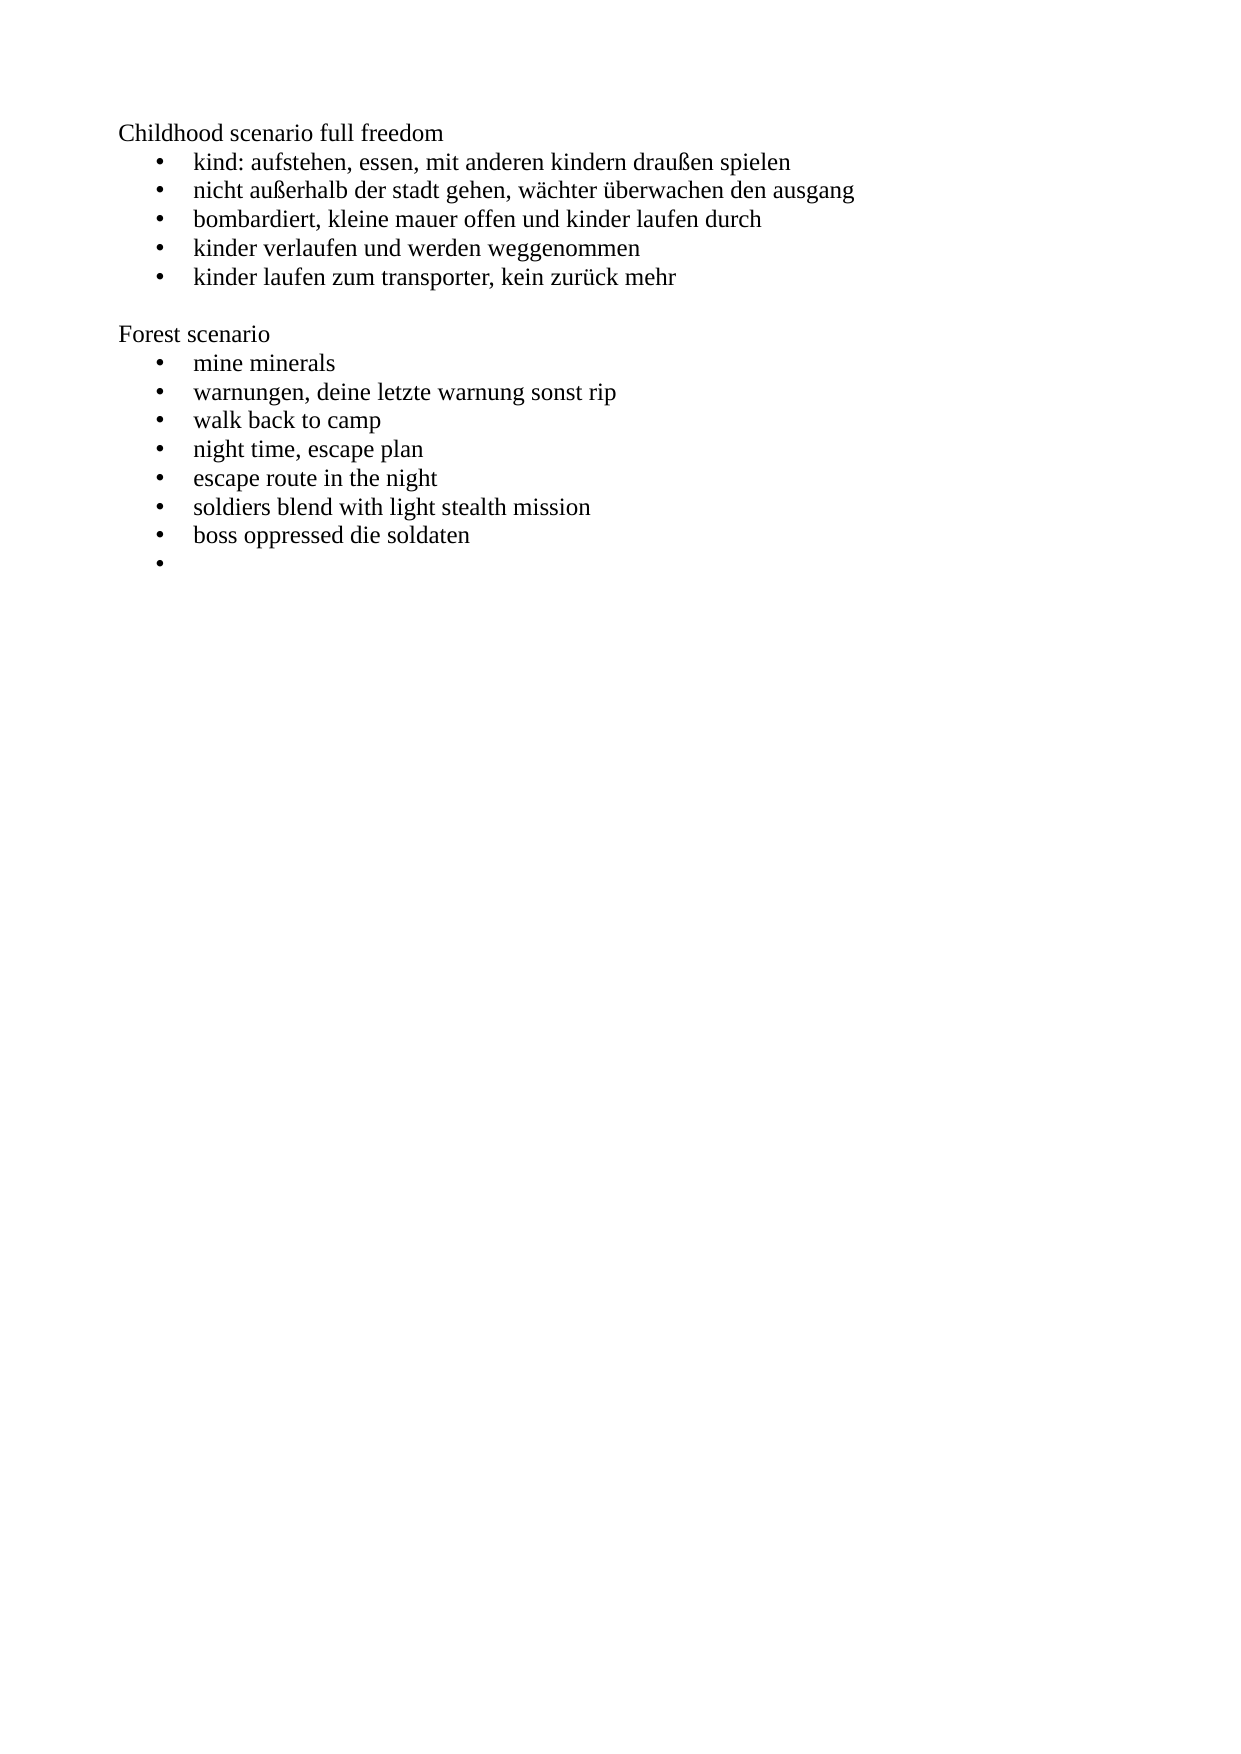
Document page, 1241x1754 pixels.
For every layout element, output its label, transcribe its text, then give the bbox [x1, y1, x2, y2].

list mine minerals [156, 348, 1122, 377]
list kinder verlaufen und werden weggenommen [156, 233, 1122, 262]
list nicht außerhalb der stadt gehen, wächter überwachen den ausgang [156, 176, 1122, 204]
text Childhood scenario full freedom [118, 118, 1122, 147]
list walk back to camp [156, 406, 1122, 434]
list kinder laufen zum transporter, kein zurück mehr [156, 262, 1122, 291]
list escape route in the night [156, 463, 1122, 492]
list soldiers blend with light stealth mission [156, 492, 1122, 521]
list boss oppressed die soldaten [156, 521, 1122, 549]
text Forest scenario [118, 319, 1122, 348]
list night time, escape plan [156, 434, 1122, 463]
list kind: aufstehen, essen, mit anderen kindern draußen spielen [156, 147, 1122, 176]
list bombardiert, kleine mauer offen und kinder laufen durch [156, 204, 1122, 233]
list warnungen, deine letzte warnung sonst rip [156, 377, 1122, 406]
